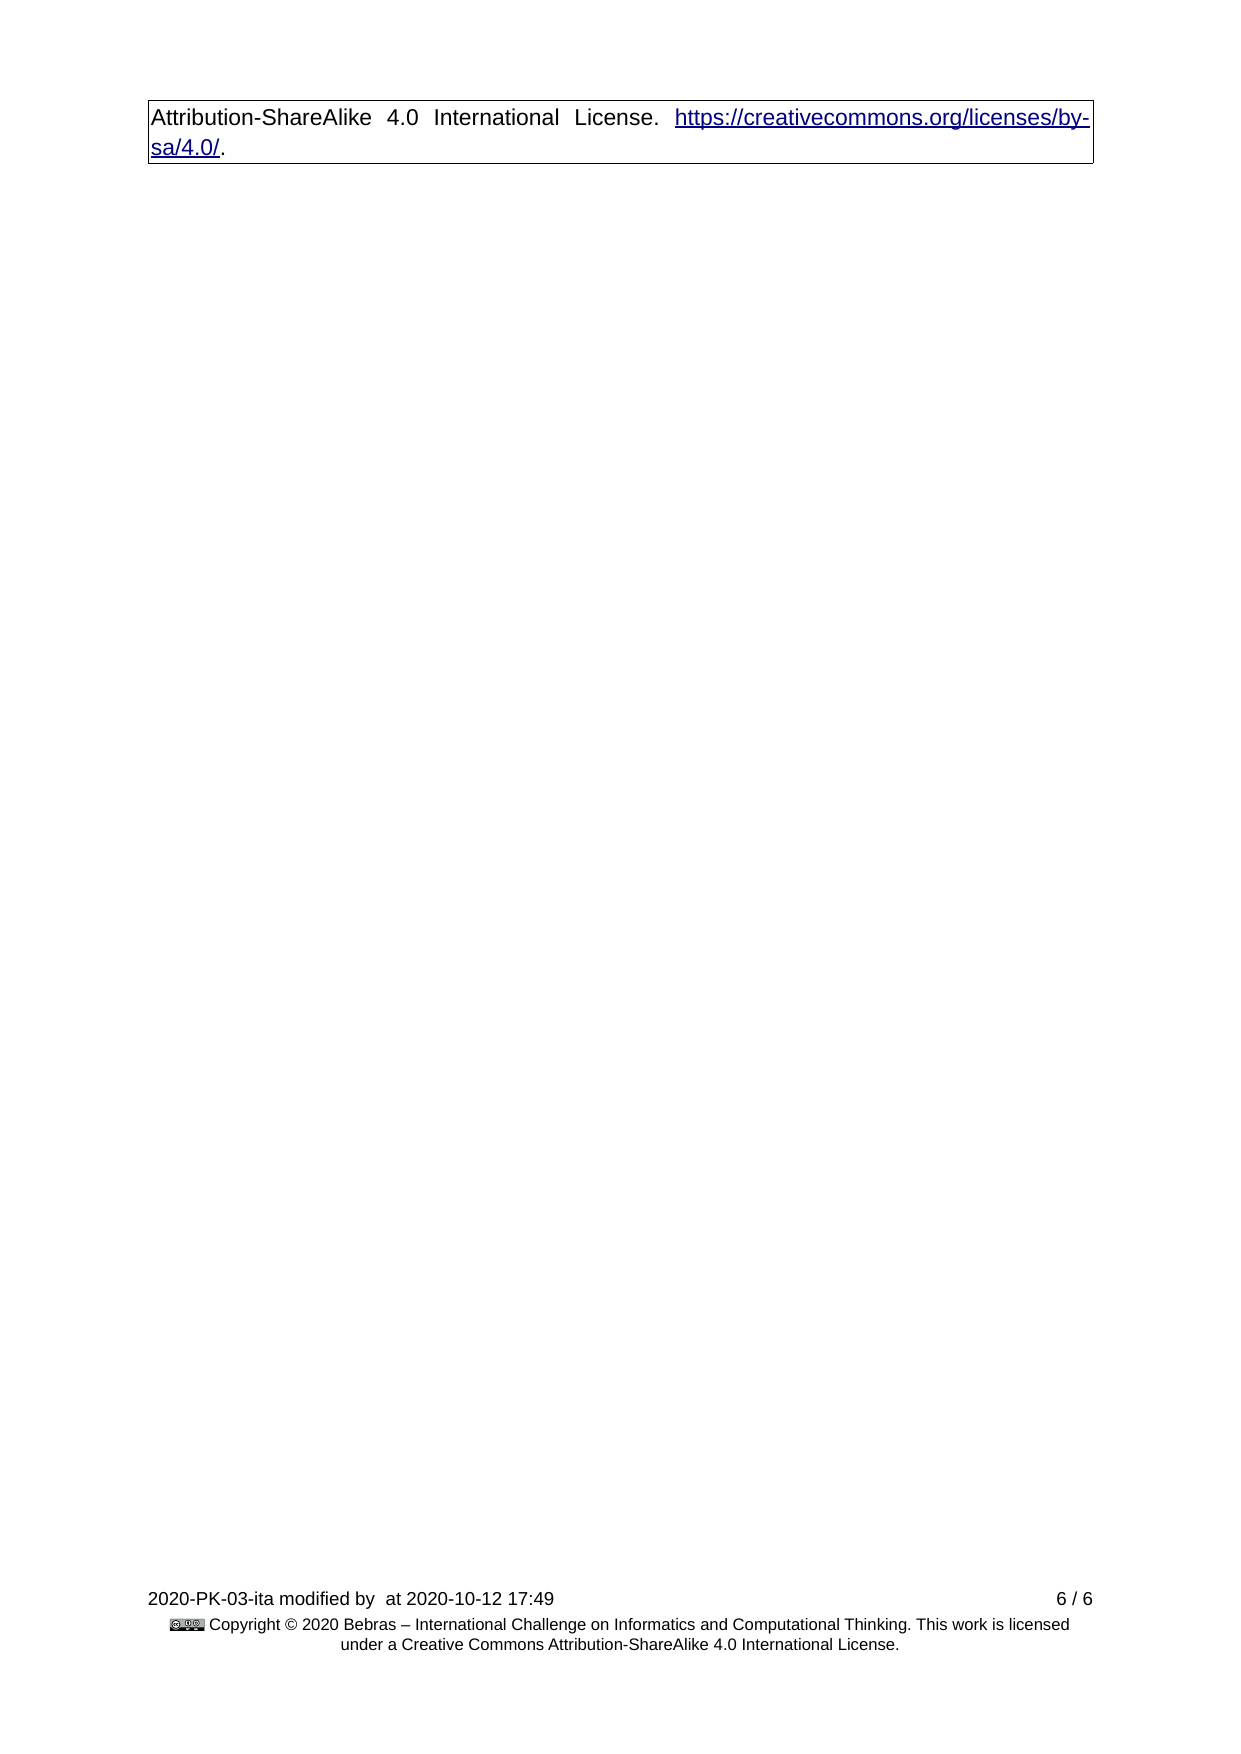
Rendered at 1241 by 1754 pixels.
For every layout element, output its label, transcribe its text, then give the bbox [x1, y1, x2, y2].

text Attribution-ShareAlike 4.0 International License. https://creativecommons.org/licenses/by-sa/4.0/. [149, 101, 1093, 163]
